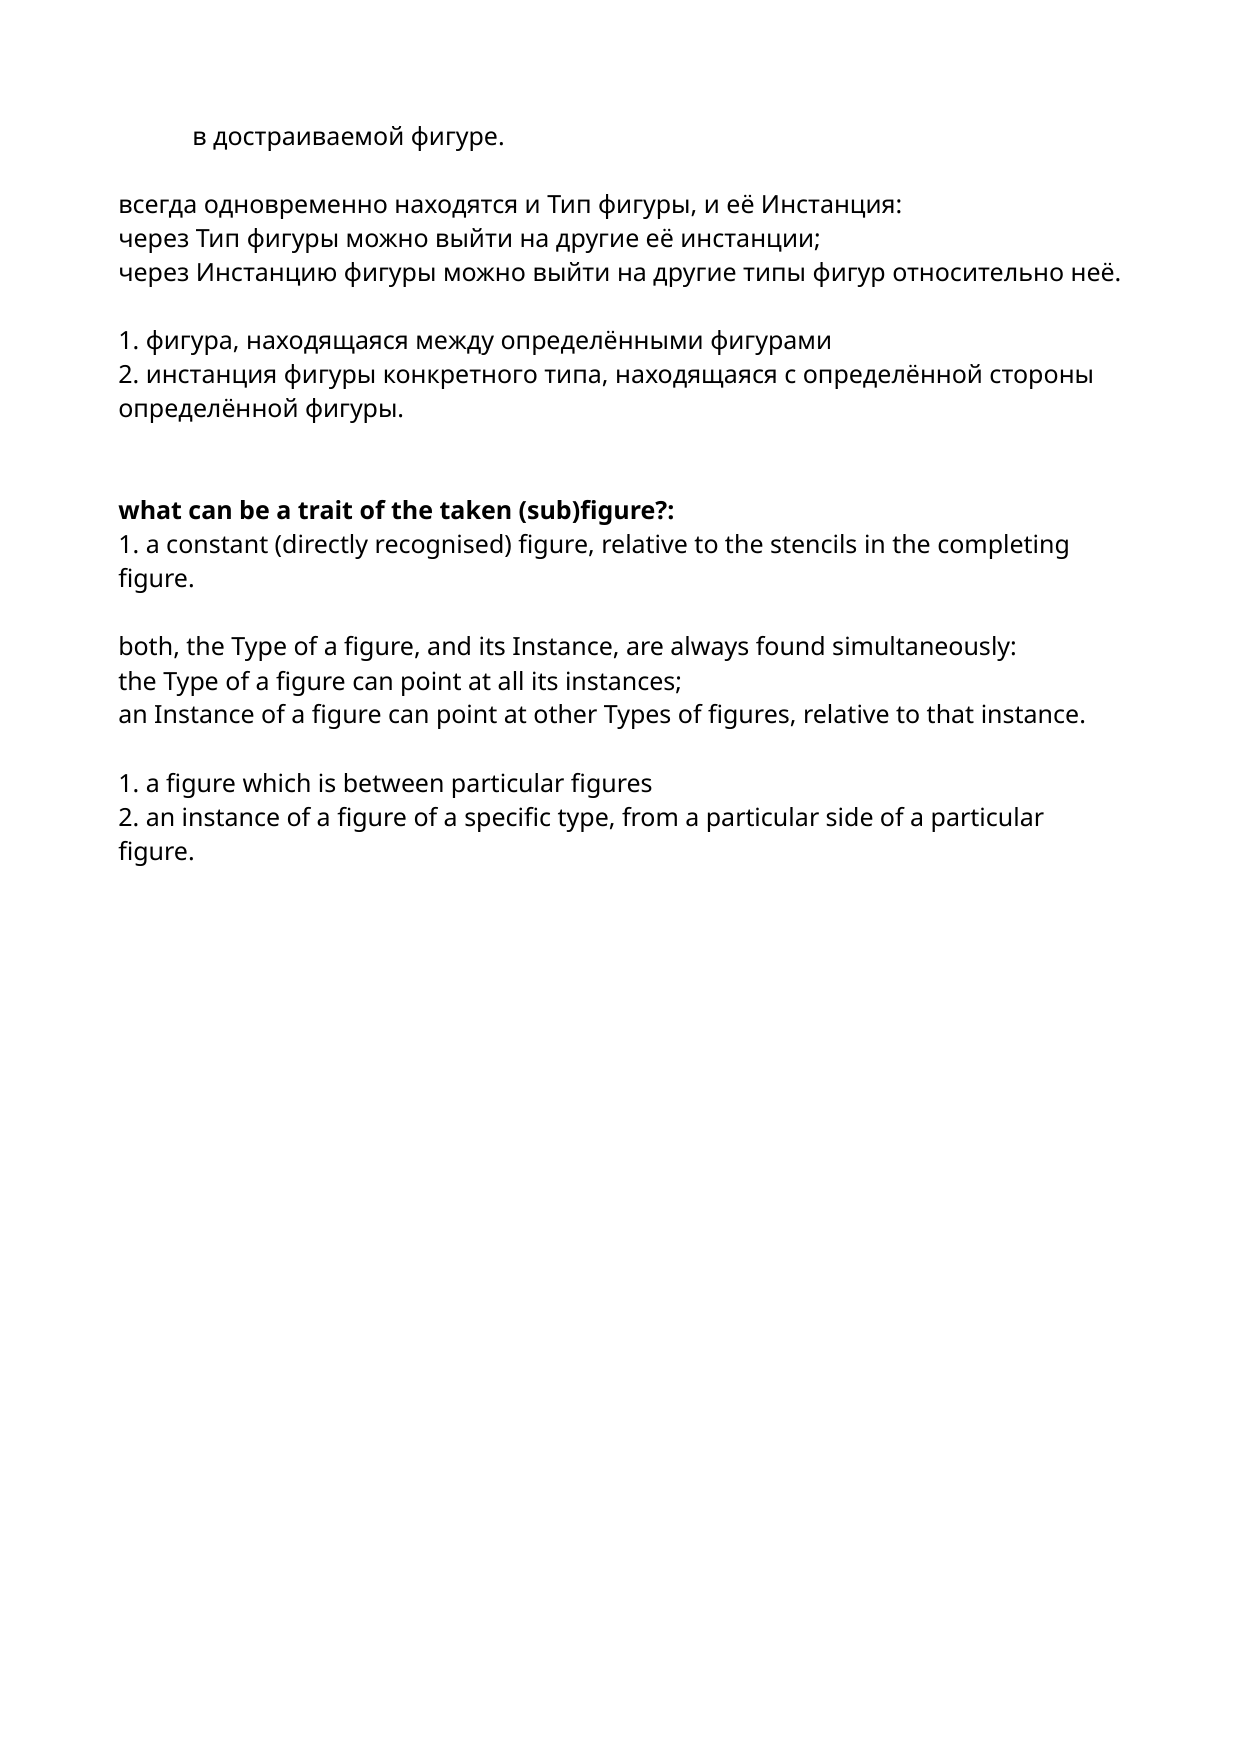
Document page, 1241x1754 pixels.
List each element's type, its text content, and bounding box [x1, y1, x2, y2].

text 1. a constant (directly recognised) figure, relative to the stencils in the completing figure. [118, 527, 1122, 595]
text в достраиваемой фигуре. [118, 118, 1122, 152]
text 1. a figure which is between particular figures [118, 765, 1122, 799]
text both, the Type of a figure, and its Instance, are always found simultaneously: [118, 629, 1122, 663]
text what can be a trait of the taken (sub)figure?: [118, 493, 1122, 527]
text the Type of a figure can point at all its instances; [118, 663, 1122, 697]
text 2. инстанция фигуры конкретного типа, находящаяся с определённой стороны определённой фигуры. [118, 357, 1122, 425]
text 1. фигура, находящаяся между определёнными фигурами [118, 322, 1122, 357]
text 2. an instance of a figure of a specific type, from a particular side of a particular figure. [118, 799, 1122, 867]
text an Instance of a figure can point at other Types of figures, relative to that instance. [118, 697, 1122, 731]
text через Тип фигуры можно выйти на другие её инстанции; [118, 220, 1122, 254]
text через Инстанцию фигуры можно выйти на другие типы фигур относительно неё. [118, 254, 1122, 288]
text всегда одновременно находятся и Тип фигуры, и её Инстанция: [118, 186, 1122, 220]
